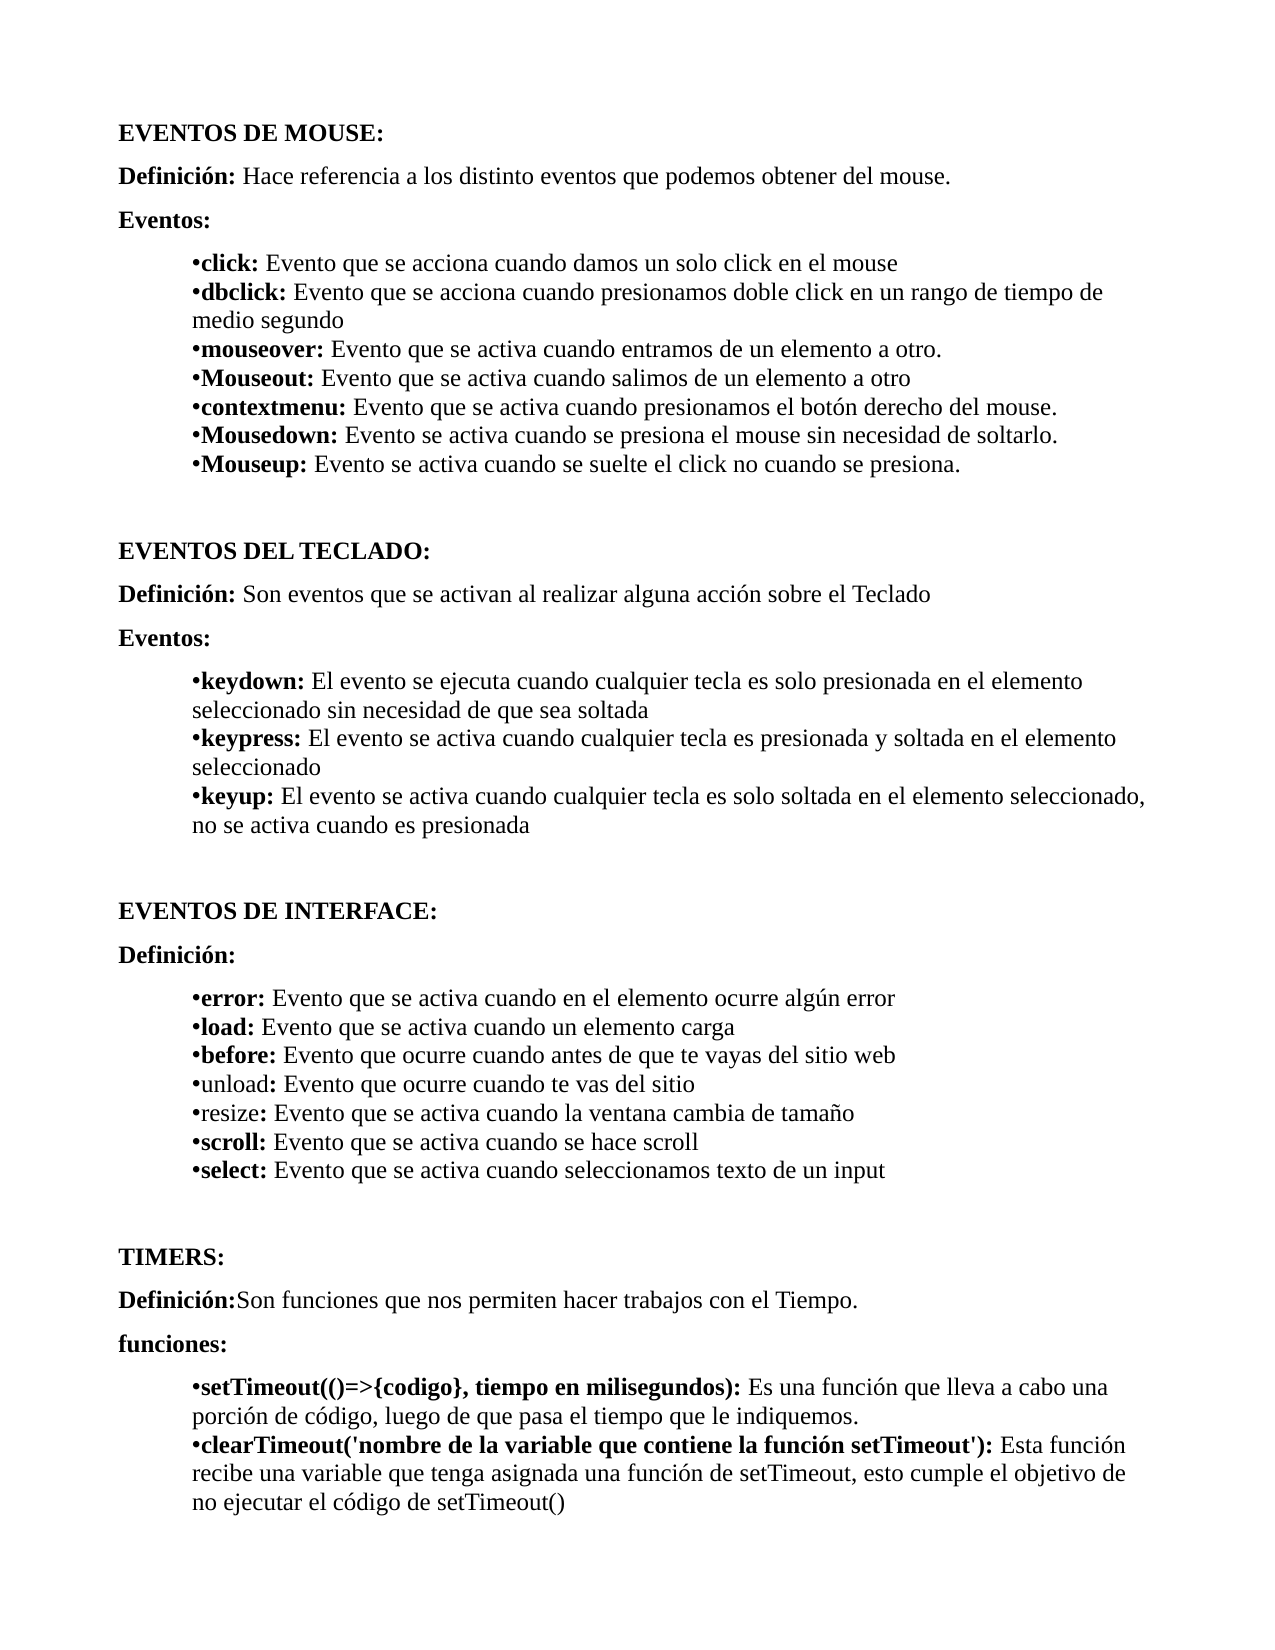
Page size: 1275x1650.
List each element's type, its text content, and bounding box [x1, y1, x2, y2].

text EVENTOS DEL TECLADO: [118, 536, 1157, 565]
text EVENTOS DE MOUSE: [118, 118, 1157, 147]
list mouseover: Evento que se activa cuando entramos de un elemento a otro. [118, 334, 1157, 363]
text Definición: Hace referencia a los distinto eventos que podemos obtener del mouse. [118, 161, 1157, 190]
list load: Evento que se activa cuando un elemento carga [118, 1012, 1157, 1041]
text EVENTOS DE INTERFACE: [118, 896, 1157, 925]
list setTimeout(()=>{codigo}, tiempo en milisegundos): Es una función que lleva a cabo una porción de código, luego de que pasa el tiempo que le indiquemos. [118, 1372, 1157, 1430]
list dbclick: Evento que se acciona cuando presionamos doble click en un rango de tiempo de medio segundo [118, 277, 1157, 334]
list select: Evento que se activa cuando seleccionamos texto de un input [118, 1156, 1157, 1184]
list keydown: El evento se ejecuta cuando cualquier tecla es solo presionada en el elemento seleccionado sin necesidad de que sea soltada [118, 666, 1157, 723]
text Eventos: [118, 623, 1157, 651]
text Definición: Son eventos que se activan al realizar alguna acción sobre el Teclado [118, 579, 1157, 608]
list unload: Evento que ocurre cuando te vas del sitio [118, 1069, 1157, 1098]
list clearTimeout('nombre de la variable que contiene la función setTimeout'): Esta función recibe una variable que tenga asignada una función de setTimeout, esto cumple el objetivo de no ejecutar el código de setTimeout() [118, 1430, 1157, 1516]
list Mouseout: Evento que se activa cuando salimos de un elemento a otro [118, 363, 1157, 392]
text Definición: [118, 940, 1157, 968]
text Definición:Son funciones que nos permiten hacer trabajos con el Tiempo. [118, 1286, 1157, 1314]
list error: Evento que se activa cuando en el elemento ocurre algún error [118, 983, 1157, 1012]
list before: Evento que ocurre cuando antes de que te vayas del sitio web [118, 1041, 1157, 1069]
text funciones: [118, 1329, 1157, 1358]
list click: Evento que se acciona cuando damos un solo click en el mouse [118, 248, 1157, 277]
list resize: Evento que se activa cuando la ventana cambia de tamaño [118, 1098, 1157, 1127]
list keyup: El evento se activa cuando cualquier tecla es solo soltada en el elemento seleccionado, no se activa cuando es presionada [118, 781, 1157, 838]
text Eventos: [118, 205, 1157, 233]
list contextmenu: Evento que se activa cuando presionamos el botón derecho del mouse. [118, 392, 1157, 421]
list keypress: El evento se activa cuando cualquier tecla es presionada y soltada en el elemento seleccionado [118, 723, 1157, 781]
text TIMERS: [118, 1242, 1157, 1271]
list scroll: Evento que se activa cuando se hace scroll [118, 1127, 1157, 1156]
list Mouseup: Evento se activa cuando se suelte el click no cuando se presiona. [118, 449, 1157, 478]
list Mousedown: Evento se activa cuando se presiona el mouse sin necesidad de soltarlo. [118, 421, 1157, 449]
